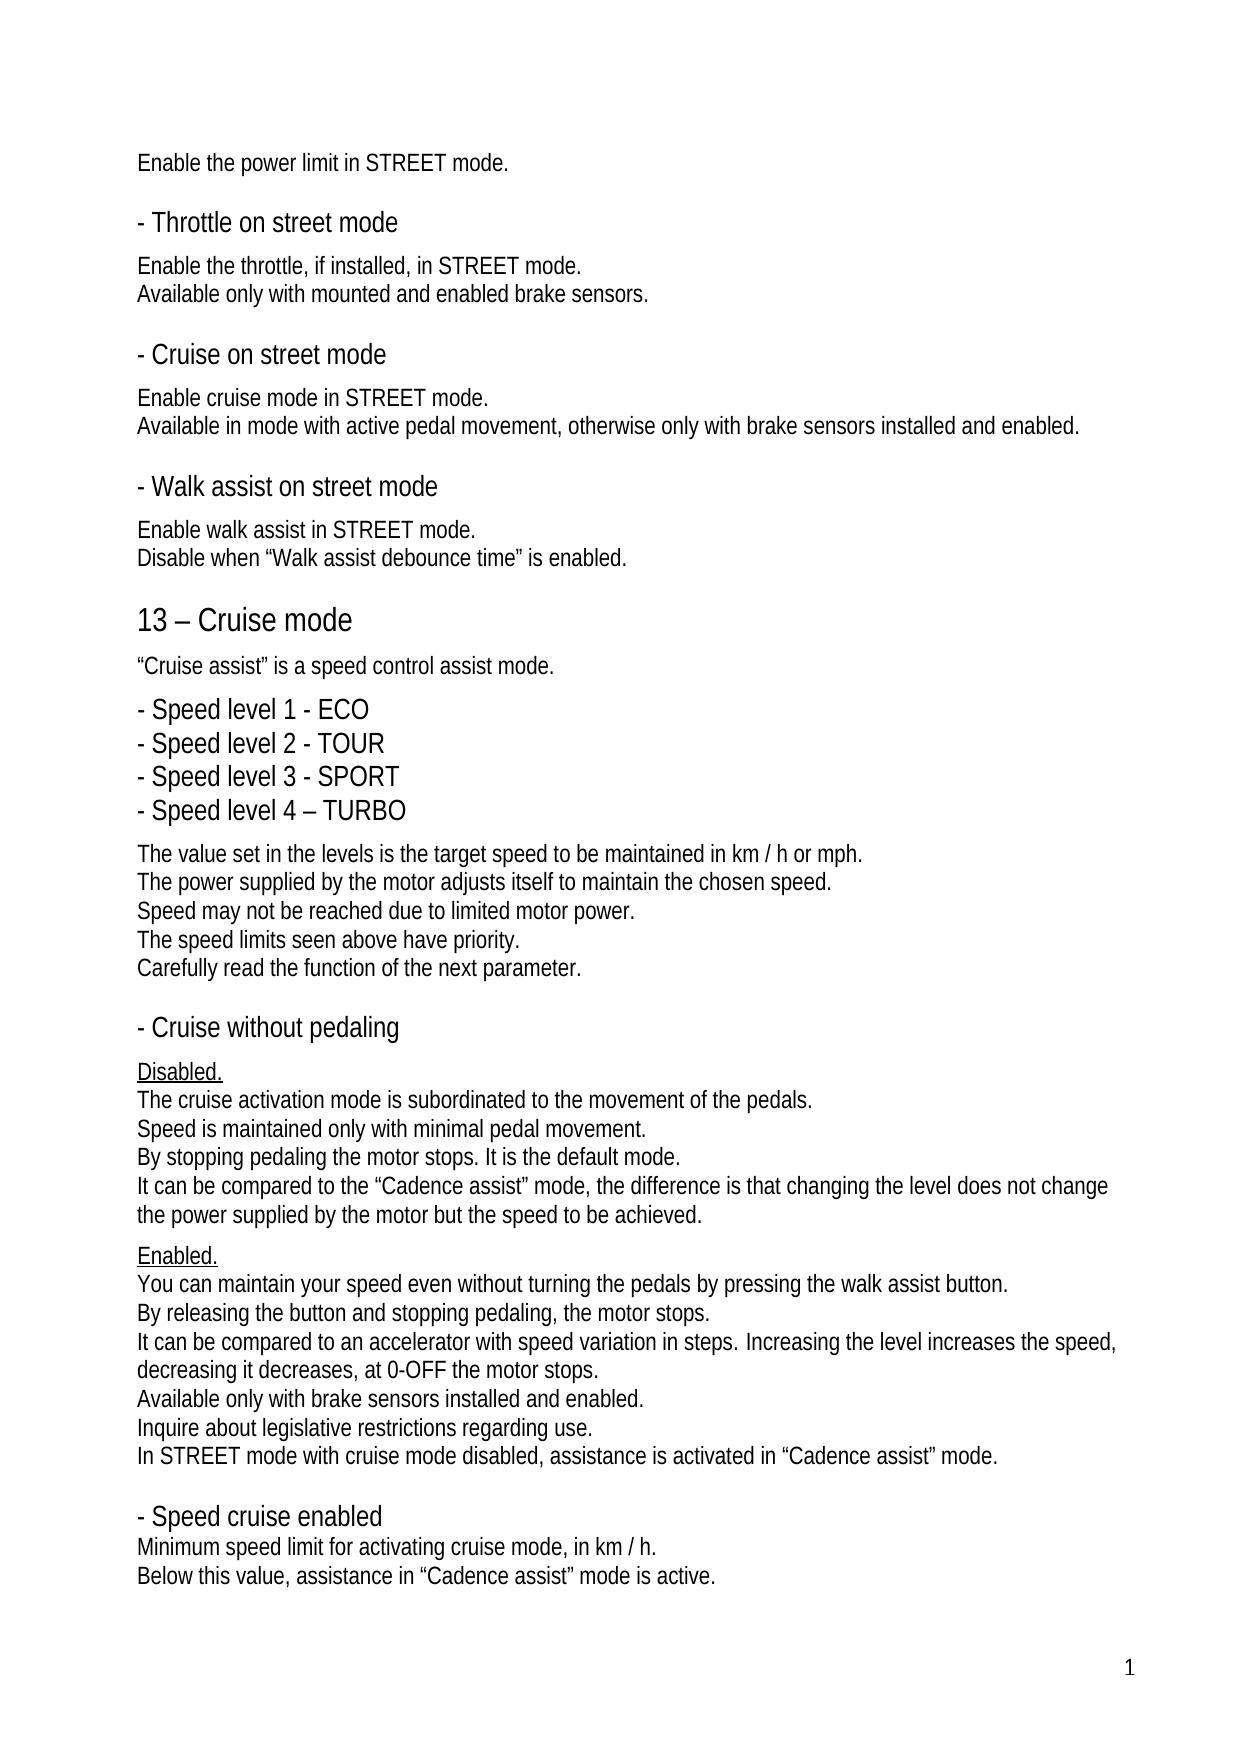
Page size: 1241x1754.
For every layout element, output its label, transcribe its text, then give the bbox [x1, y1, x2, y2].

text The speed limits seen above have priority. [137, 924, 1122, 953]
text It can be compared to an accelerator with speed variation in steps. Increasing the level increases the speed, [137, 1327, 1122, 1355]
text The cruise activation mode is subordinated to the movement of the pedals. [137, 1085, 1122, 1114]
text 13 – Cruise mode [137, 601, 1122, 639]
text “Cruise assist” is a speed control assist mode. [137, 651, 1122, 680]
text The value set in the levels is the target speed to be maintained in km / h or mph. [137, 839, 1122, 867]
text Enabled. [137, 1241, 1122, 1269]
text - Cruise on street mode [137, 337, 1122, 370]
text You can maintain your speed even without turning the pedals by pressing the walk assist button. [137, 1269, 1122, 1298]
text - Speed level 2 - TOUR [137, 726, 1122, 759]
text Inquire about legislative restrictions regarding use. [137, 1413, 1122, 1441]
text Carefully read the function of the next parameter. [137, 953, 1122, 982]
text - Speed level 3 - SPORT [137, 759, 1122, 793]
text Available only with brake sensors installed and enabled. [137, 1384, 1122, 1413]
text Enable the throttle, if installed, in STREET mode. [137, 251, 1122, 279]
text Enable the power limit in STREET mode. [137, 148, 1122, 176]
text Available in mode with active pedal movement, otherwise only with brake sensors installed and enabled. [137, 411, 1131, 440]
text - Speed cruise enabled [137, 1499, 1122, 1532]
text - Speed level 1 - ECO [137, 692, 1122, 726]
text - Walk assist on street mode [137, 469, 1122, 502]
text Minimum speed limit for activating cruise mode, in km / h. [137, 1532, 1122, 1561]
text By stopping pedaling the motor stops. It is the default mode. [137, 1142, 1122, 1171]
text - Cruise without pedaling [137, 1011, 1122, 1044]
text decreasing it decreases, at 0-OFF the motor stops. [137, 1355, 1122, 1384]
text By releasing the button and stopping pedaling, the motor stops. [137, 1298, 1122, 1327]
text - Speed level 4 – TURBO [137, 793, 1122, 826]
text - Throttle on street mode [137, 205, 1122, 238]
text Disabled. [137, 1056, 1122, 1085]
text Enable walk assist in STREET mode. [137, 514, 1122, 543]
text Speed may not be reached due to limited motor power. [137, 896, 1122, 924]
text In STREET mode with cruise mode disabled, assistance is activated in “Cadence assist” mode. [137, 1441, 1122, 1470]
text Disable when “Walk assist debounce time” is enabled. [137, 543, 1122, 572]
text It can be compared to the “Cadence assist” mode, the difference is that changing the level does not change the power supplied by the motor but the speed to be achieved. [137, 1171, 1122, 1228]
text Available only with mounted and enabled brake sensors. [137, 279, 1122, 308]
text The power supplied by the motor adjusts itself to maintain the chosen speed. [137, 867, 1122, 896]
text Enable cruise mode in STREET mode. [137, 383, 1122, 411]
text Below this value, assistance in “Cadence assist” mode is active. [137, 1561, 1122, 1589]
text Speed is maintained only with minimal pedal movement. [137, 1114, 1122, 1142]
